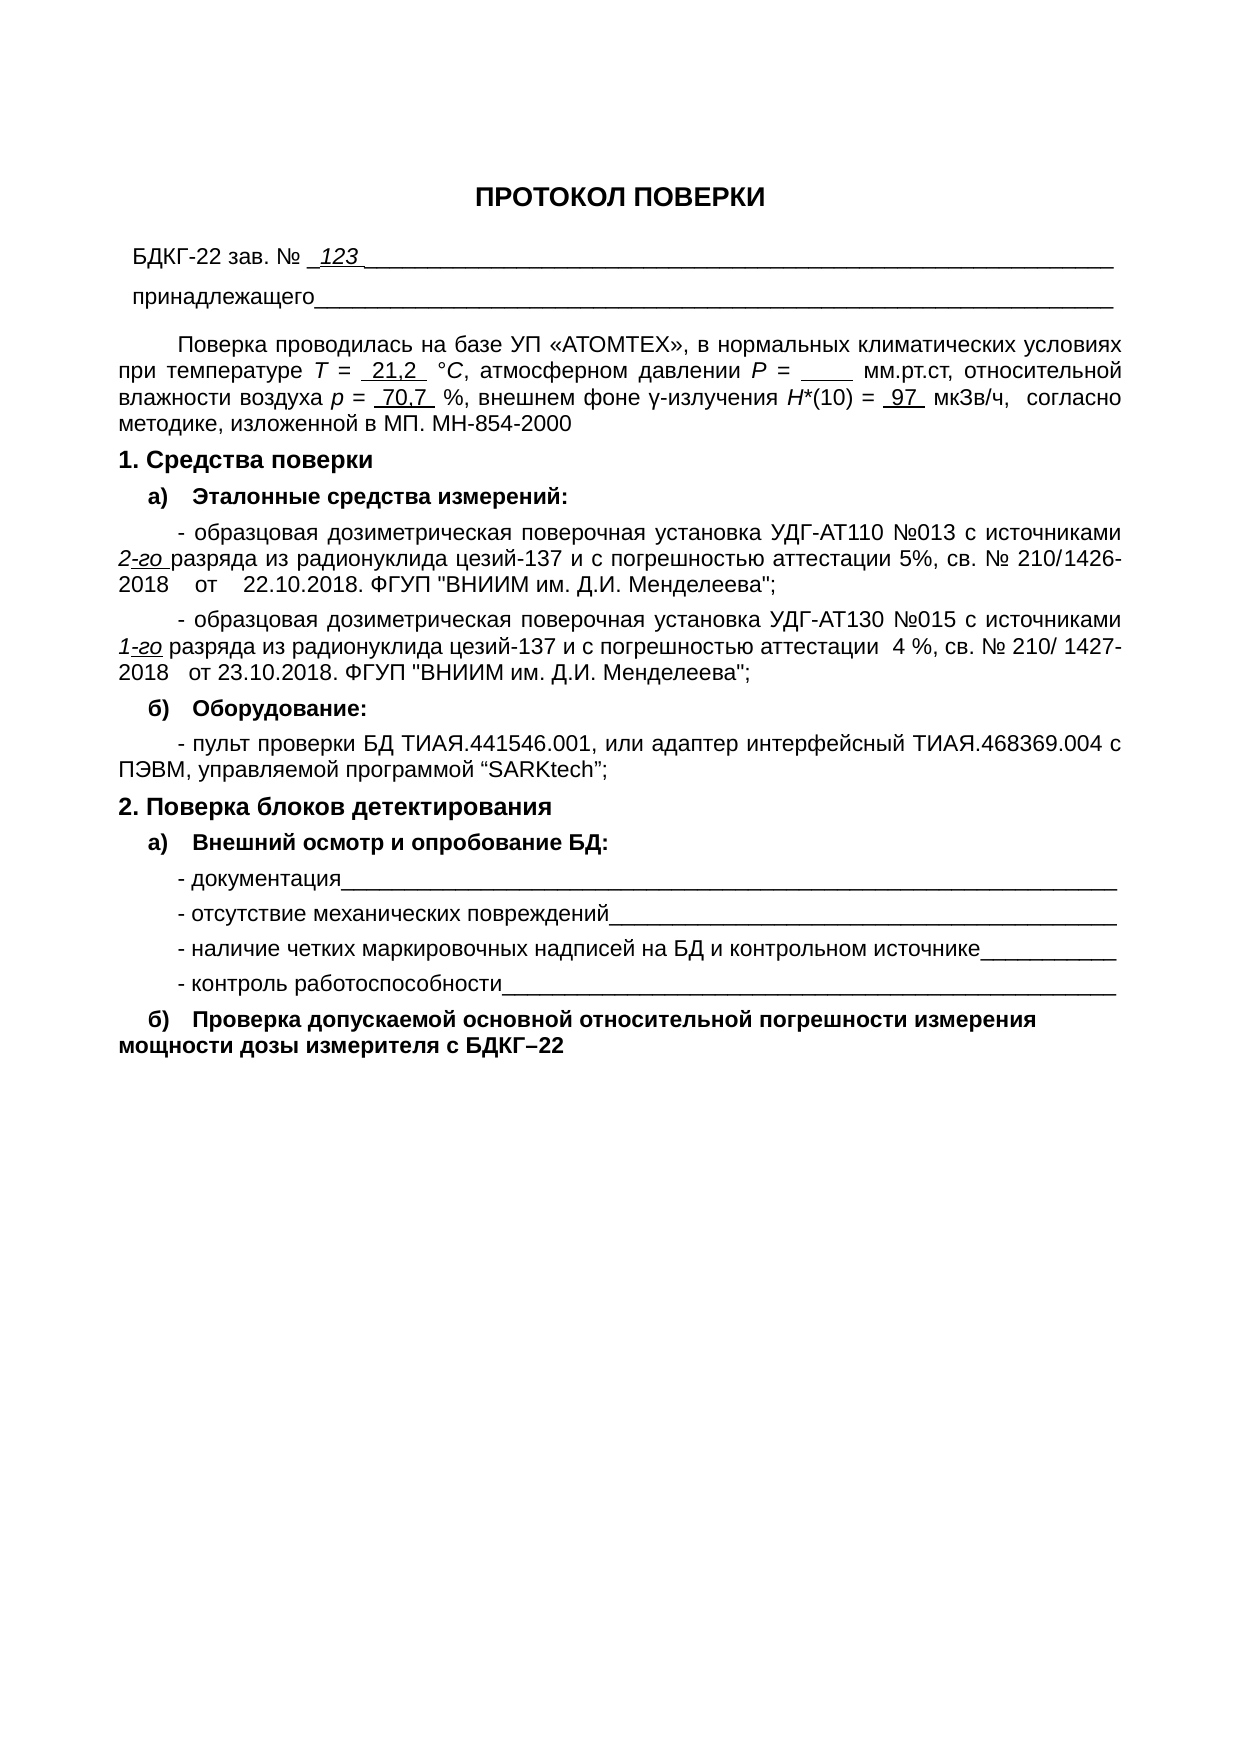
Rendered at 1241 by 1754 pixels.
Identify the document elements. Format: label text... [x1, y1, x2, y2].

text - пульт проверки БД ТИАЯ.441546.001, или адаптер интерфейсный ТИАЯ.468369.004 с ПЭВМ, управляемой программой “SARKtech”; [118, 730, 1122, 782]
text принадлежащего [132, 283, 1122, 309]
text - образцовая дозиметрическая поверочная установка УДГ-АТ130 №015 с источниками 1-го разряда из радионуклида цезий-137 и с погрешностью аттестации 4 %, св. № 210/ 1427-2018 от 23.10.2018. ФГУП "ВНИИМ им. Д.И. Менделеева"; [118, 606, 1122, 686]
text 2. Поверка блоков детектирования [118, 791, 1122, 820]
text Поверка проводилась на базе УП «АТОМТЕХ», в нормальных климатических условиях при температуре Т = 21,2 °С, атмосферном давлении Р = мм.рт.ст, относительной влажности воздуха р = 70,7 %, внешнем фоне γ-излучения H*(10) = 97 мкЗв/ч, согласно методике, изложенной в МП. МН-854-2000 [118, 331, 1122, 436]
text БДКГ-22 зав. № _123 [132, 243, 1122, 269]
text 1. Средства поверки [118, 445, 1122, 474]
text - отсутствие механических повреждений [118, 900, 1122, 926]
text - контроль работоспособности [118, 970, 1122, 997]
text а) Внешний осмотр и опробование БД: [118, 829, 1122, 856]
text - образцовая дозиметрическая поверочная установка УДГ-АТ110 №013 с источниками 2-го разряда из радионуклида цезий-137 и с погрешностью аттестации 5%, св. № 210/1426-2018 от 22.10.2018. ФГУП "ВНИИМ им. Д.И. Менделеева"; [118, 518, 1122, 597]
text б) Проверка допускаемой основной относительной погрешности измерения мощности дозы измерителя с БДКГ–22 [118, 1006, 1122, 1058]
text - наличие четких маркировочных надписей на БД и контрольном источнике [118, 935, 1122, 961]
text ПРОТОКОЛ ПОВЕРКИ [118, 181, 1122, 212]
text а) Эталонные средства измерений: [118, 483, 1122, 509]
text - документация [118, 864, 1122, 891]
text б) Оборудование: [118, 694, 1122, 721]
